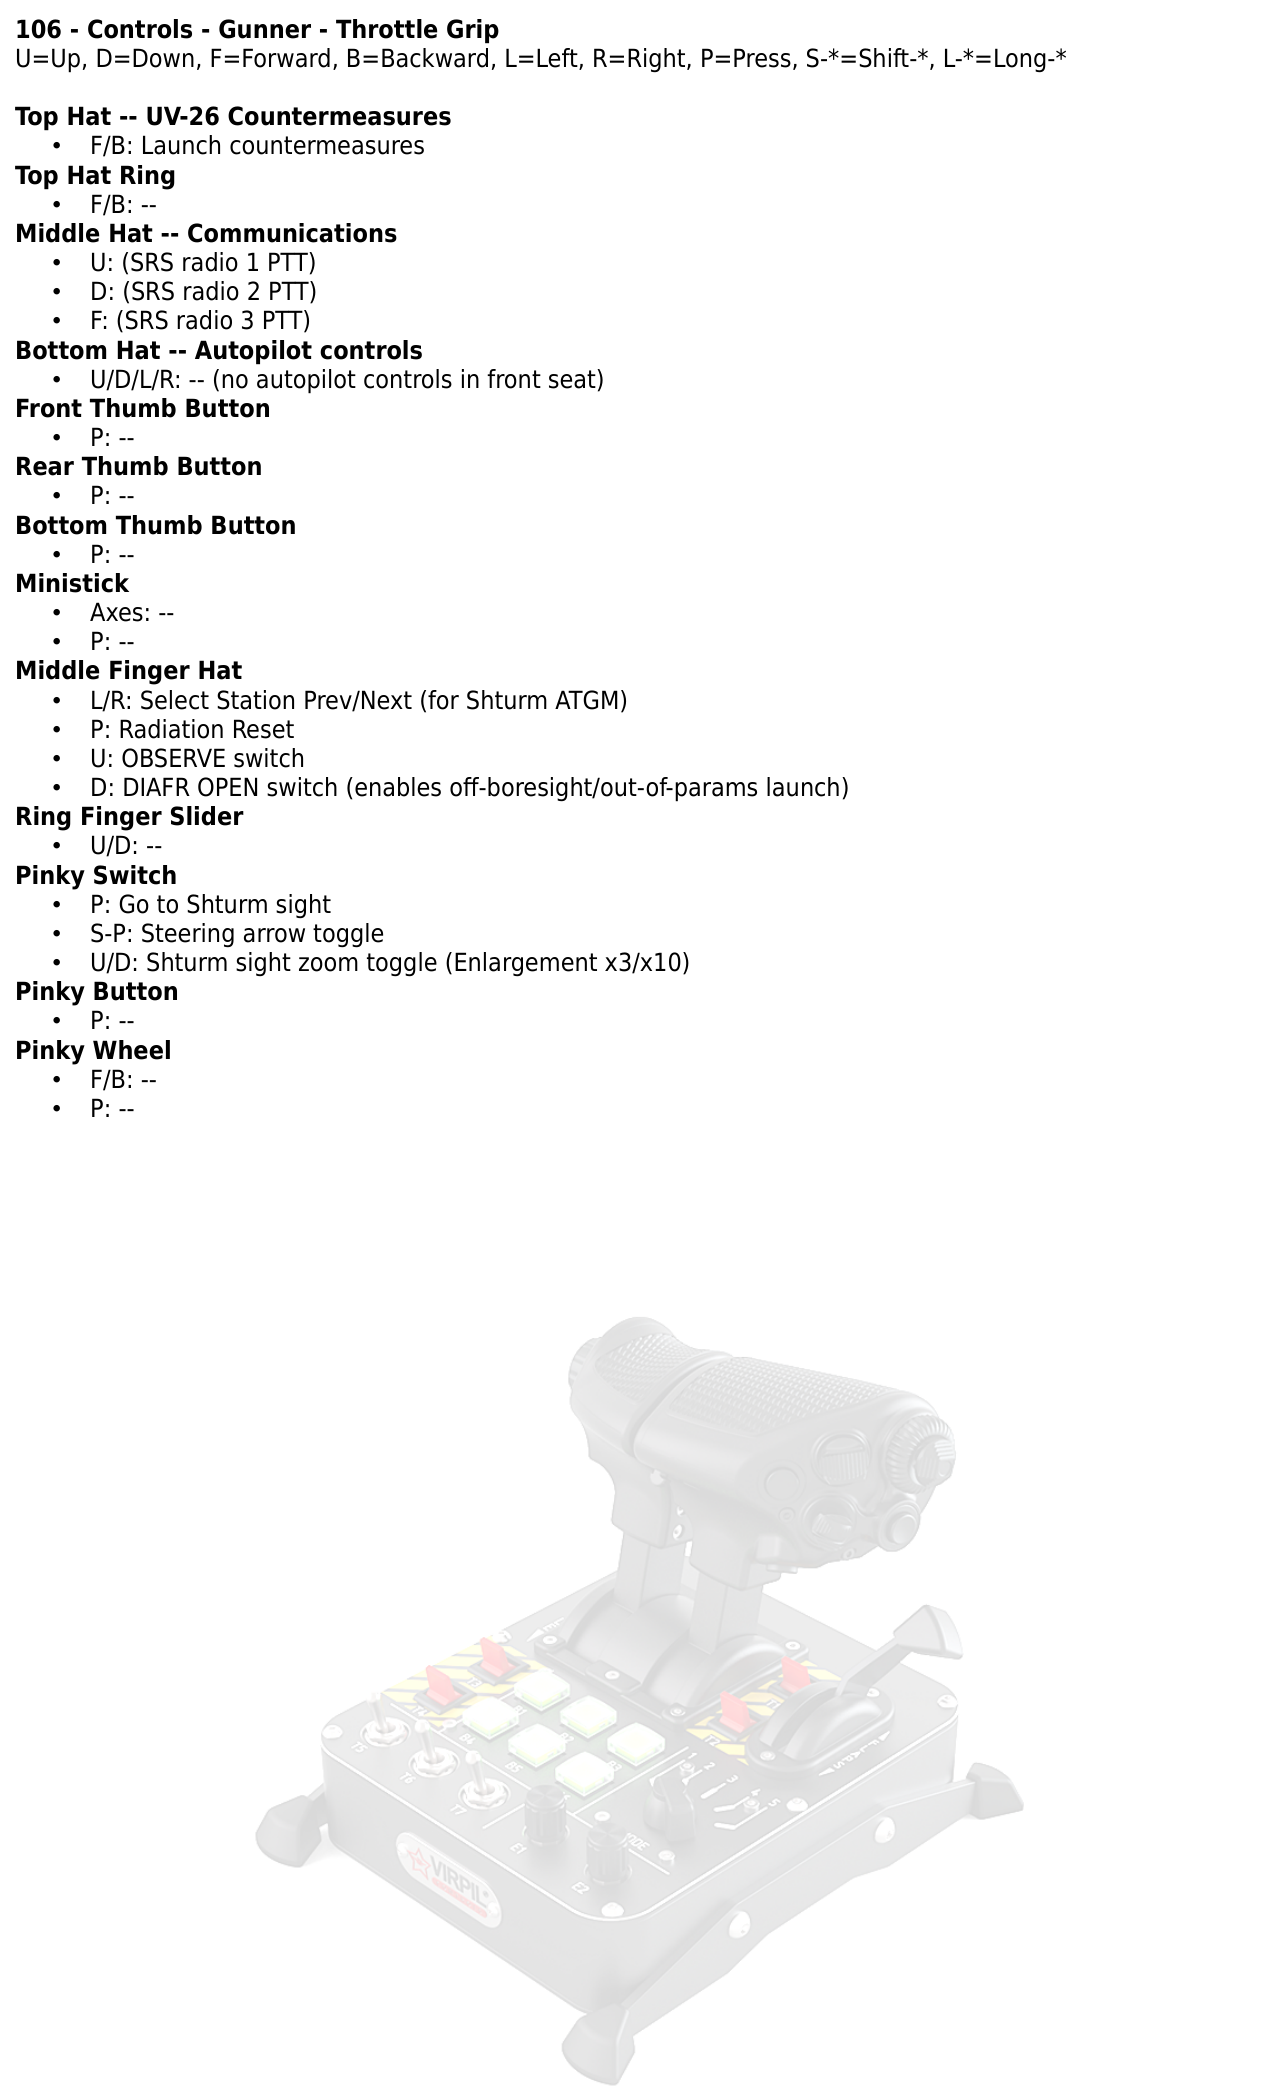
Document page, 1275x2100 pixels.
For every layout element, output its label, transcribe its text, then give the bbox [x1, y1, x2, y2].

text Pinky Switch [15, 861, 1260, 890]
list U: OBSERVE switch [52, 744, 1260, 773]
list P: -- [52, 1007, 1260, 1036]
text Front Thumb Button [15, 394, 1260, 423]
list P: -- [52, 540, 1260, 569]
list P: -- [52, 423, 1260, 452]
text Rear Thumb Button [15, 452, 1260, 482]
list L/R: Select Station Prev/Next (for Shturm ATGM) [52, 686, 1260, 715]
list U/D/L/R: -- (no autopilot controls in front seat) [52, 365, 1260, 394]
list P: Radiation Reset [52, 715, 1260, 744]
list P: -- [52, 1094, 1260, 1123]
list Axes: -- [52, 598, 1260, 627]
list F/B: Launch countermeasures [52, 132, 1260, 161]
list U/D: Shturm sight zoom toggle (Enlargement x3/x10) [52, 948, 1260, 977]
list P: Go to Shturm sight [52, 890, 1260, 919]
text Bottom Hat -- Autopilot controls [15, 336, 1260, 365]
list U: (SRS radio 1 PTT) [52, 248, 1260, 277]
text Ministick [15, 569, 1260, 598]
list F/B: -- [52, 1065, 1260, 1094]
list S-P: Steering arrow toggle [52, 919, 1260, 948]
text 106 - Controls - Gunner - Throttle Grip [15, 15, 1260, 44]
text Top Hat -- UV-26 Countermeasures [15, 102, 1260, 132]
list P: -- [52, 627, 1260, 657]
text Middle Finger Hat [15, 657, 1260, 686]
text Middle Hat -- Communications [15, 219, 1260, 248]
list F: (SRS radio 3 PTT) [52, 307, 1260, 336]
text Bottom Thumb Button [15, 511, 1260, 540]
list D: DIAFR OPEN switch (enables off-boresight/out-of-params launch) [52, 773, 1260, 802]
list P: -- [52, 482, 1260, 511]
text Ring Finger Slider [15, 802, 1260, 832]
text Pinky Button [15, 977, 1260, 1007]
text Top Hat Ring [15, 161, 1260, 190]
text U=Up, D=Down, F=Forward, B=Backward, L=Left, R=Right, P=Press, S-*=Shift-*, L-*=Long-* [15, 44, 1260, 73]
text Pinky Wheel [15, 1036, 1260, 1065]
list F/B: -- [52, 190, 1260, 219]
list D: (SRS radio 2 PTT) [52, 277, 1260, 307]
list U/D: -- [52, 832, 1260, 861]
